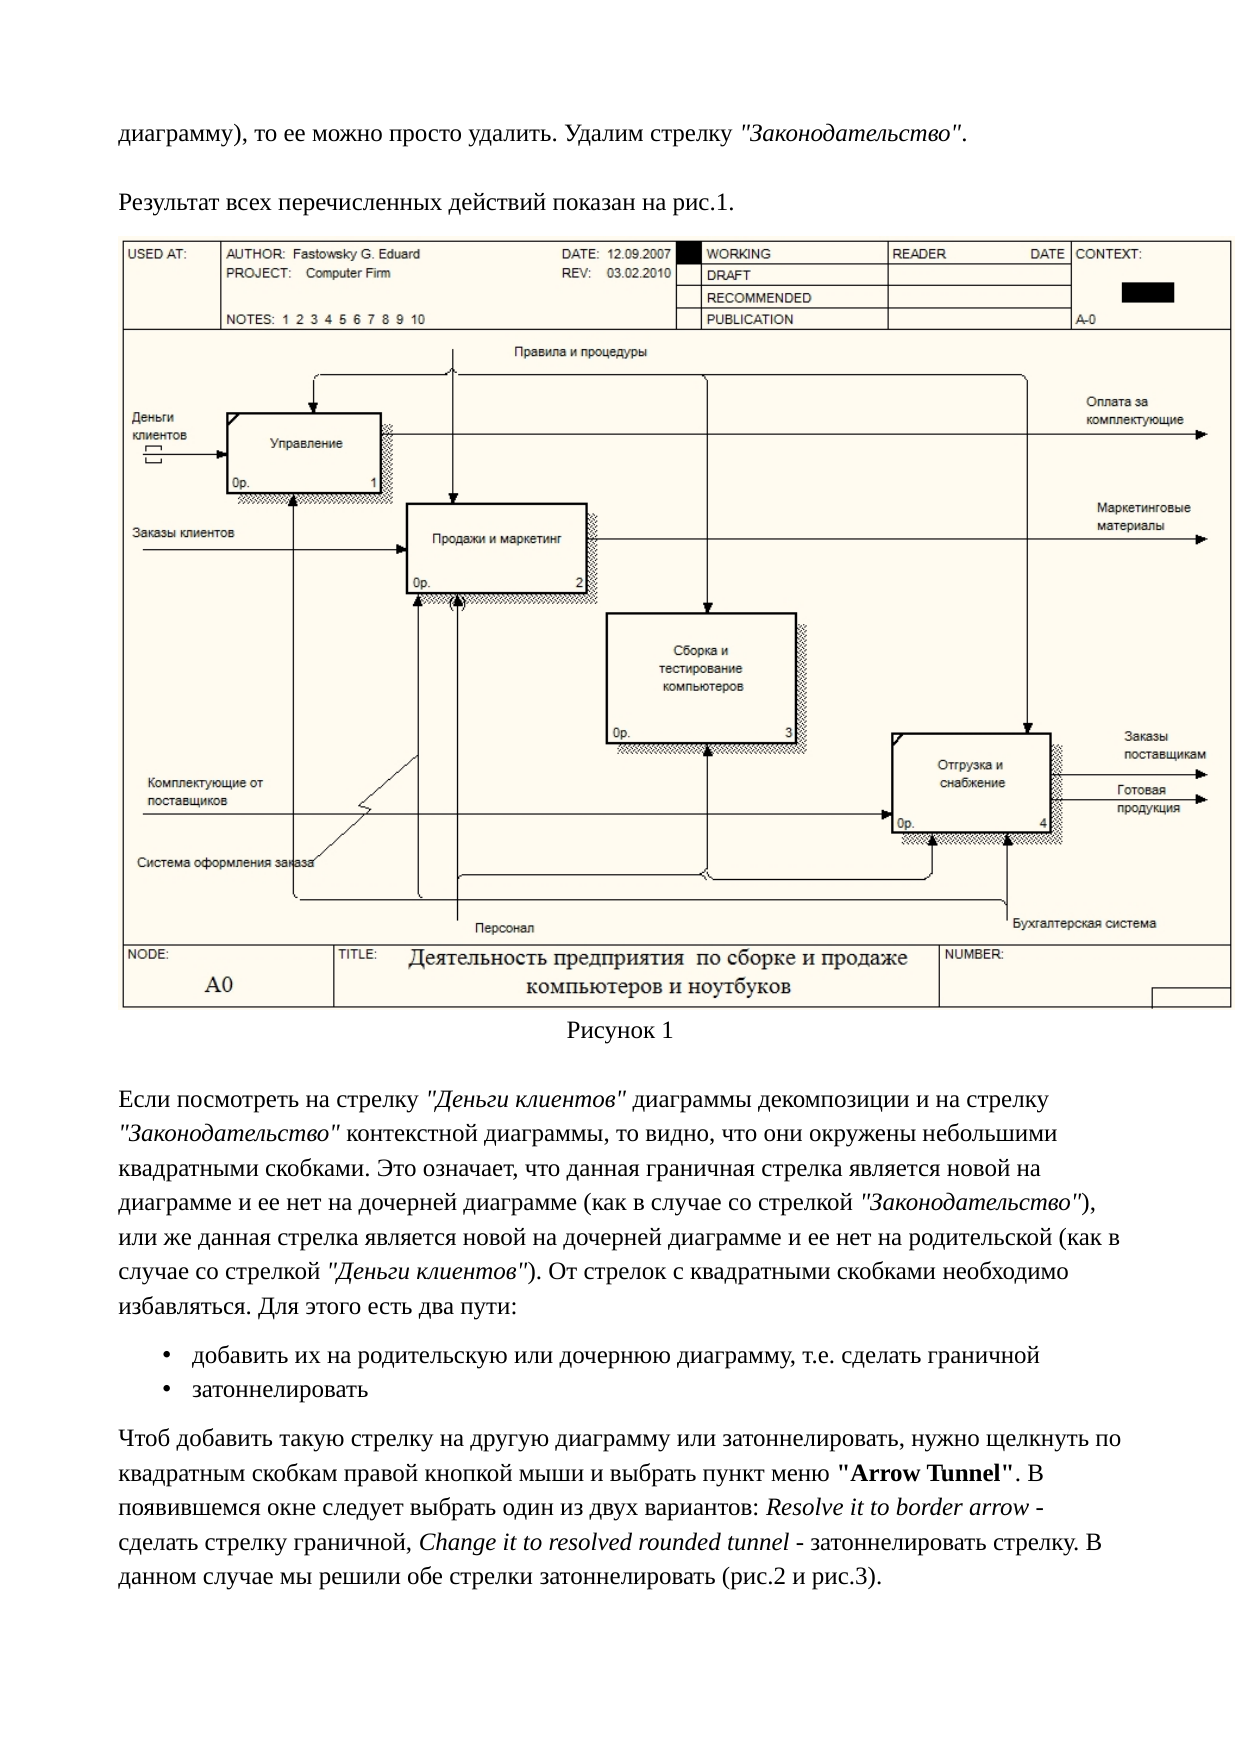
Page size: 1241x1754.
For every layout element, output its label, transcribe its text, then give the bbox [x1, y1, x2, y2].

list добавить их на родительскую или дочернюю диаграмму, т.е. сделать граничной [162, 1340, 1122, 1369]
text Если посмотреть на стрелку "Деньги клиентов" диаграммы декомпозиции и на стрелку "Законодательство" контекстной диаграммы, то видно, что они окружены небольшими квадратными скобками. Это означает, что данная граничная стрелка является новой на диаграмме и ее нет на дочерней диаграмме (как в случае со стрелкой "Законодательство"), или же данная стрелка является новой на дочерней диаграмме и ее нет на родительской (как в случае со стрелкой "Деньги клиентов"). От стрелок с квадратными скобками необходимо избавляться. Для этого есть два пути: [118, 1049, 1122, 1319]
text Рисунок 1 [118, 1015, 1122, 1044]
text Чтоб добавить такую стрелку на другую диаграмму или затоннелировать, нужно щелкнуть по квадратным скобкам правой кнопкой мыши и выбрать пункт меню "Arrow Tunnel". В появившемся окне следует выбрать один из двух вариантов: Resolve it to border arrow - сделать стрелку граничной, Change it to resolved rounded tunnel - затоннелировать стрелку. В данном случае мы решили обе стрелки затоннелировать (рис.2 и рис.3). [118, 1423, 1122, 1590]
text диаграмму), то ее можно просто удалить. Удалим стрелку "Законодательство". Результат всех перечисленных действий показан на рис.1. [118, 118, 1122, 216]
list затоннелировать [162, 1374, 1122, 1403]
picture [118, 236, 1235, 1010]
